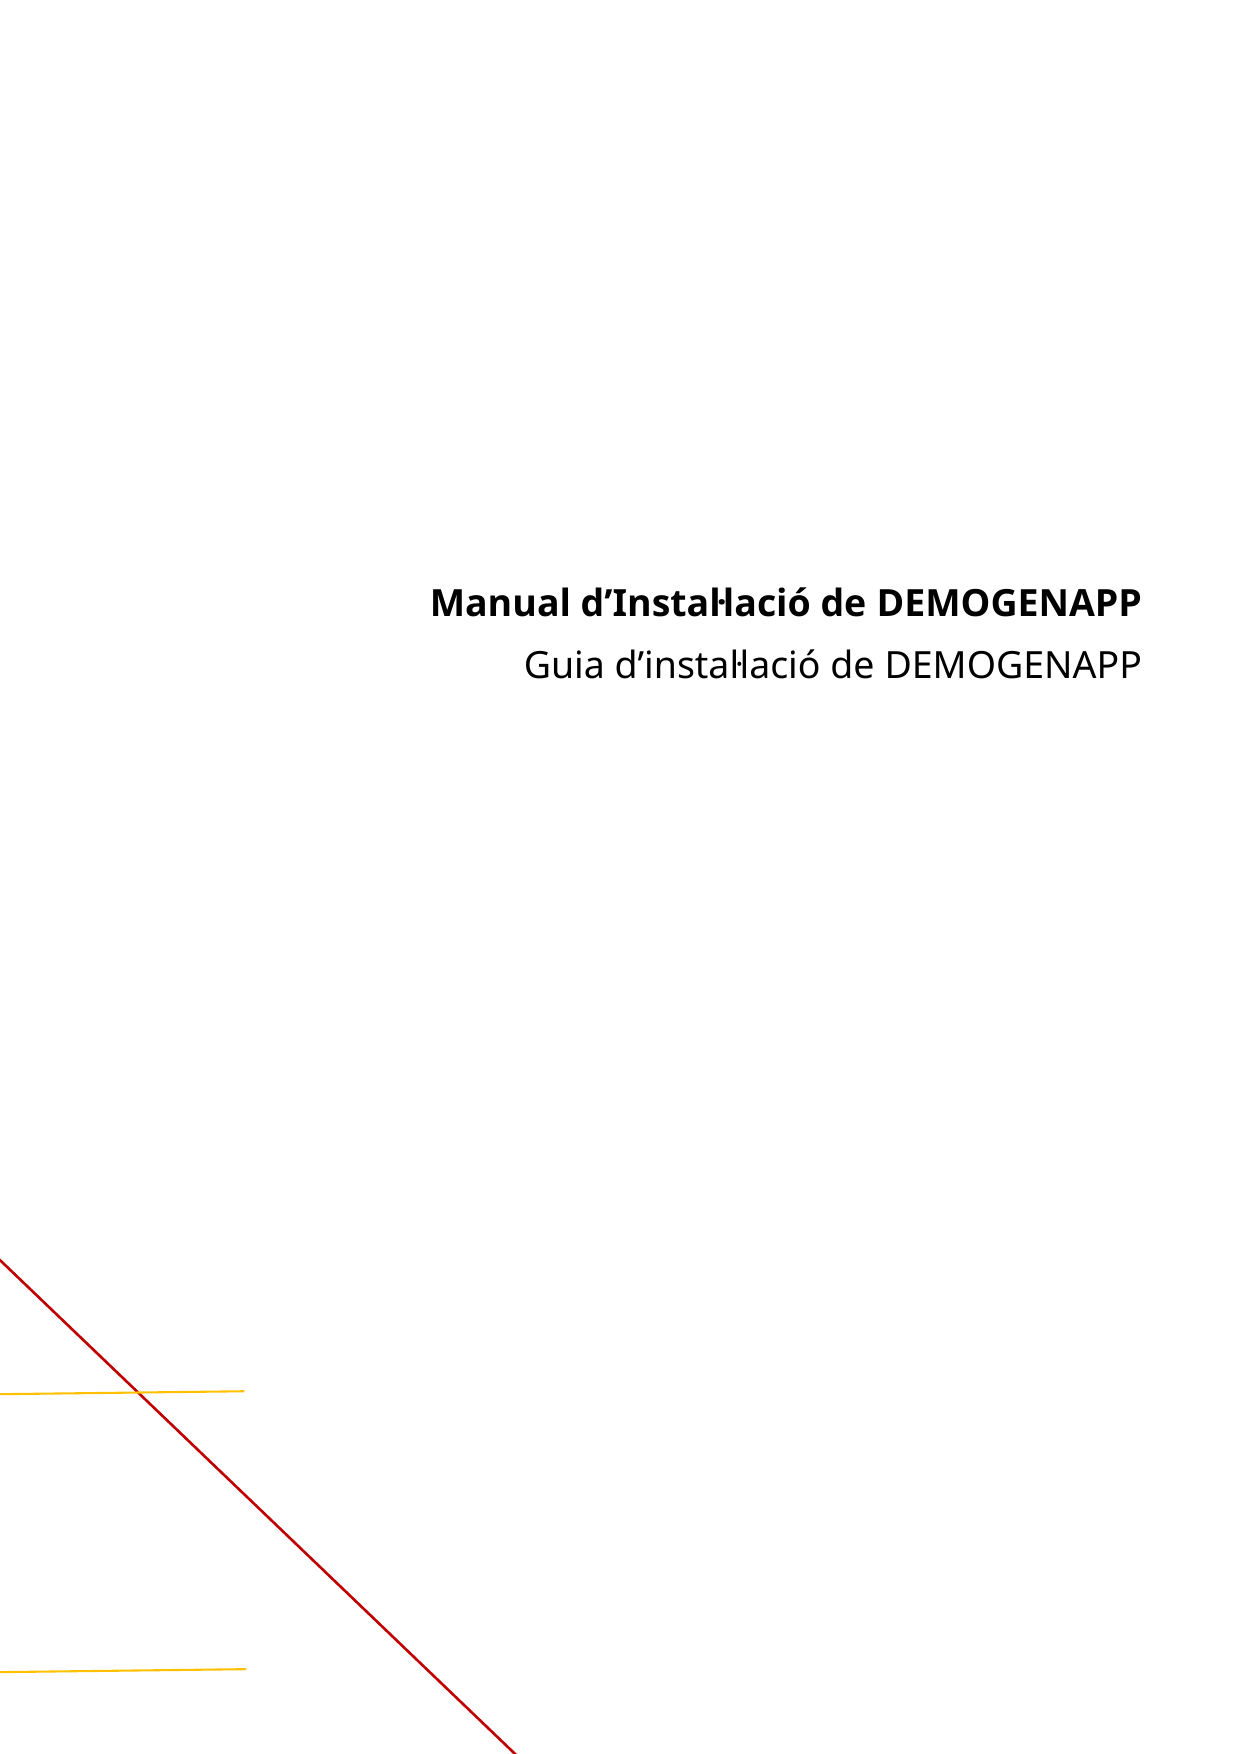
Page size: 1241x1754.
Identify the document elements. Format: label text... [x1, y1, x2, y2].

text Manual d’Instal·lació de DEMOGENAPP [136, 576, 1152, 627]
text Guia d’instal·lació de DEMOGENAPP [166, 639, 1152, 690]
